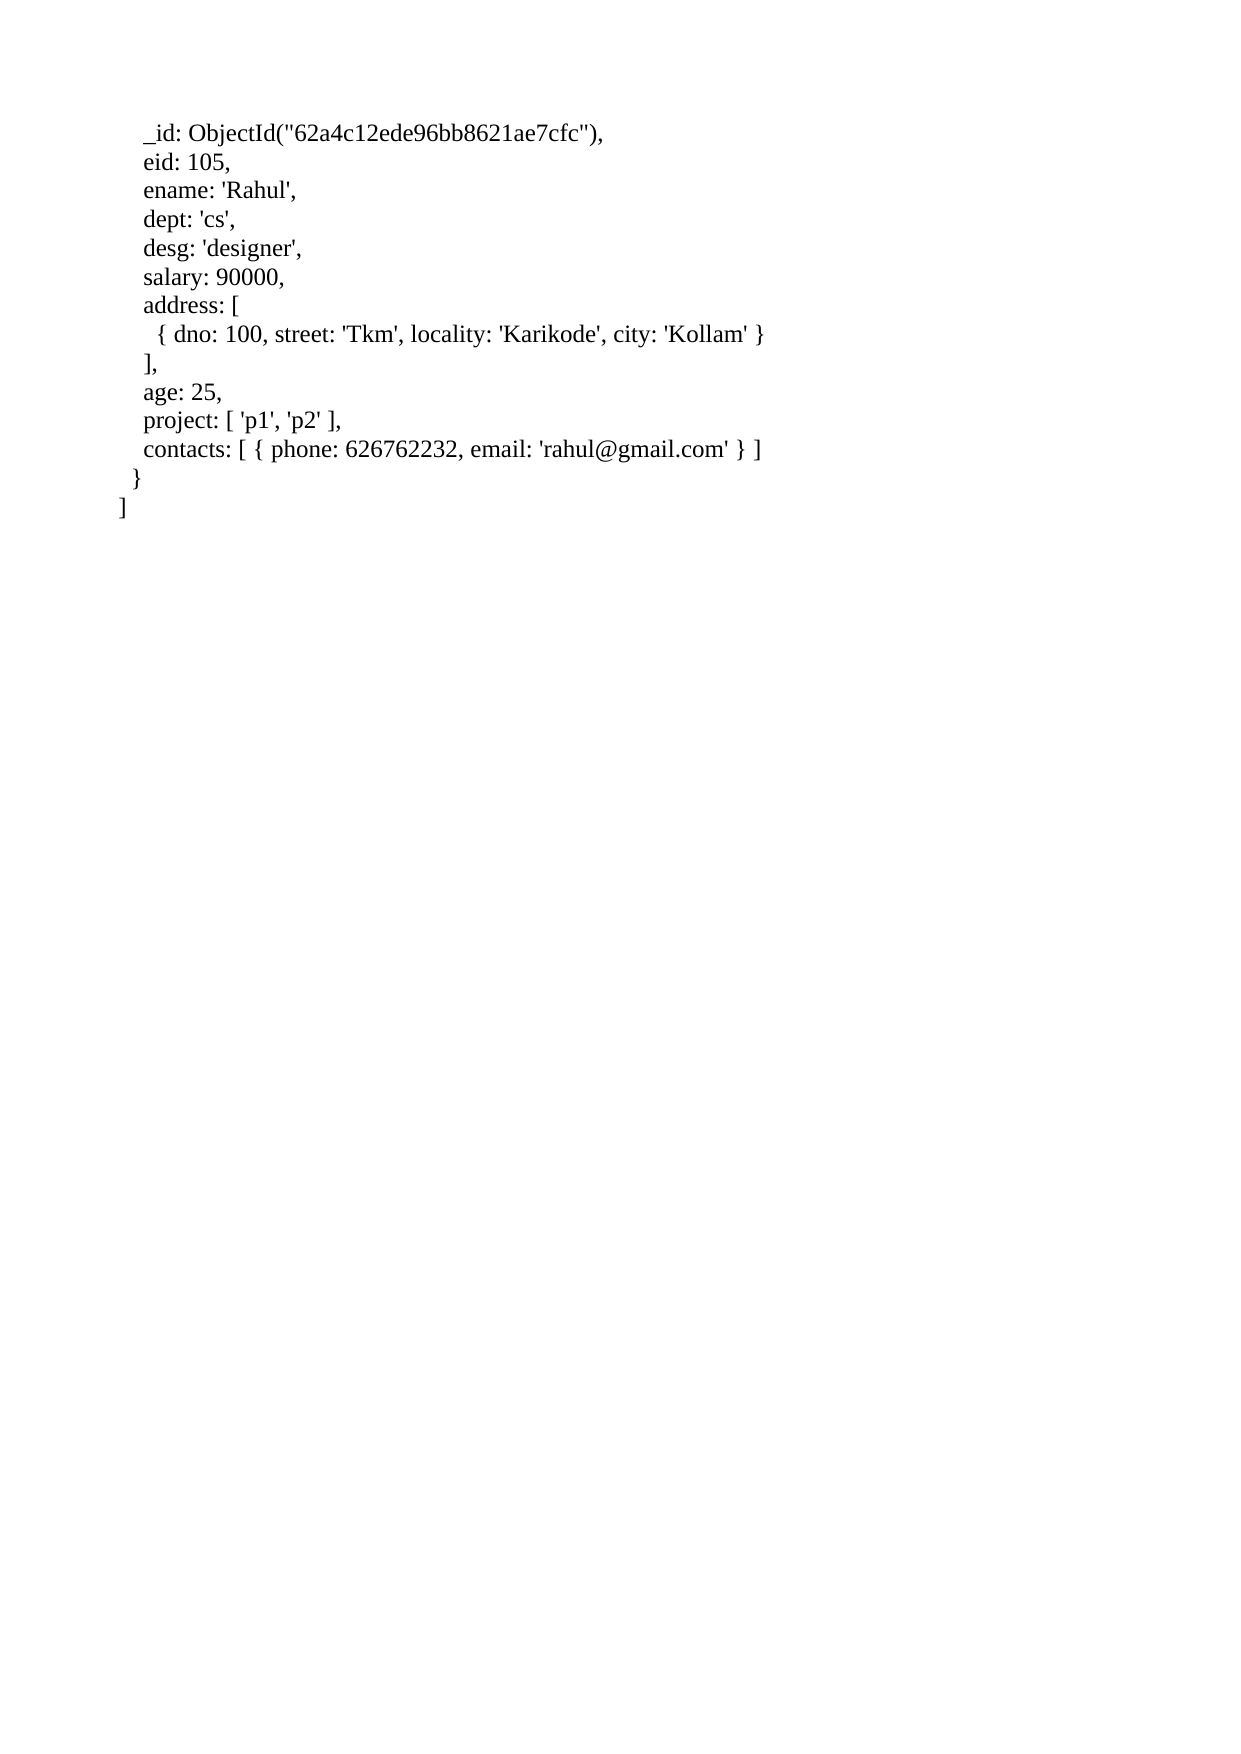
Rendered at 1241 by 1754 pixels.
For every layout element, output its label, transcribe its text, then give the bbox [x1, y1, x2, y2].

text } [118, 463, 1122, 492]
text address: [ [118, 291, 1122, 319]
text { dno: 100, street: 'Tkm', locality: 'Karikode', city: 'Kollam' } [118, 319, 1122, 348]
text dept: 'cs', [118, 204, 1122, 233]
text contacts: [ { phone: 626762232, email: 'rahul@gmail.com' } ] [118, 434, 1122, 463]
text eid: 105, [118, 147, 1122, 176]
text desg: 'designer', [118, 233, 1122, 262]
text _id: ObjectId("62a4c12ede96bb8621ae7cfc"), [118, 118, 1122, 147]
text salary: 90000, [118, 262, 1122, 291]
text ], [118, 348, 1122, 377]
text age: 25, [118, 377, 1122, 406]
text ename: 'Rahul', [118, 176, 1122, 204]
text ] [118, 492, 1122, 521]
text project: [ 'p1', 'p2' ], [118, 406, 1122, 434]
